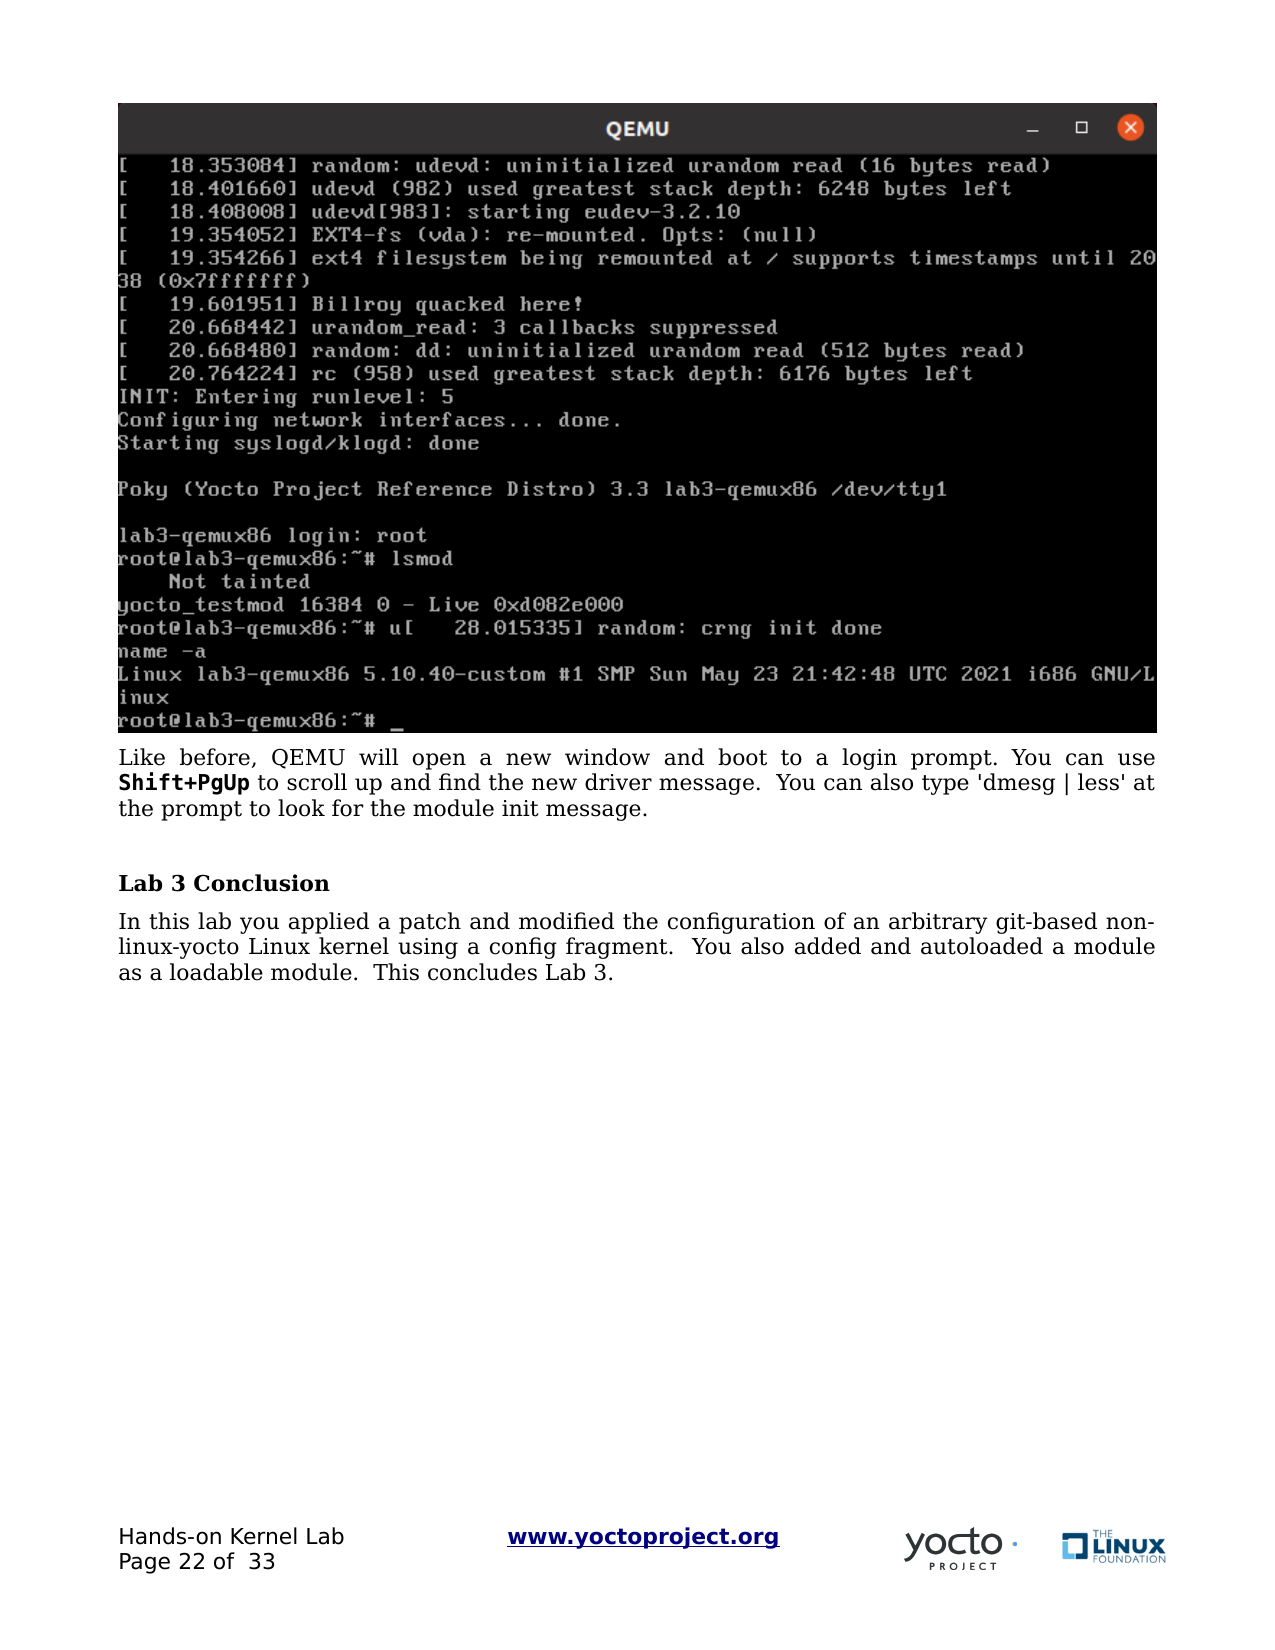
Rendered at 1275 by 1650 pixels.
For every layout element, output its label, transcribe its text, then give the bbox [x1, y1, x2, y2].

text Like before, QEMU will open a new window and boot to a login prompt. You can use Shift+PgUp to scroll up and find the new driver message. You can also type 'dmesg | less' at the prompt to look for the module init message. [118, 745, 1157, 821]
text Lab 3 Conclusion [118, 871, 1157, 897]
text In this lab you applied a patch and modified the configuration of an arbitrary git-based non-linux-yocto Linux kernel using a config fragment. You also added and autoloaded a module as a loadable module. This concludes Lab 3. [118, 909, 1157, 985]
